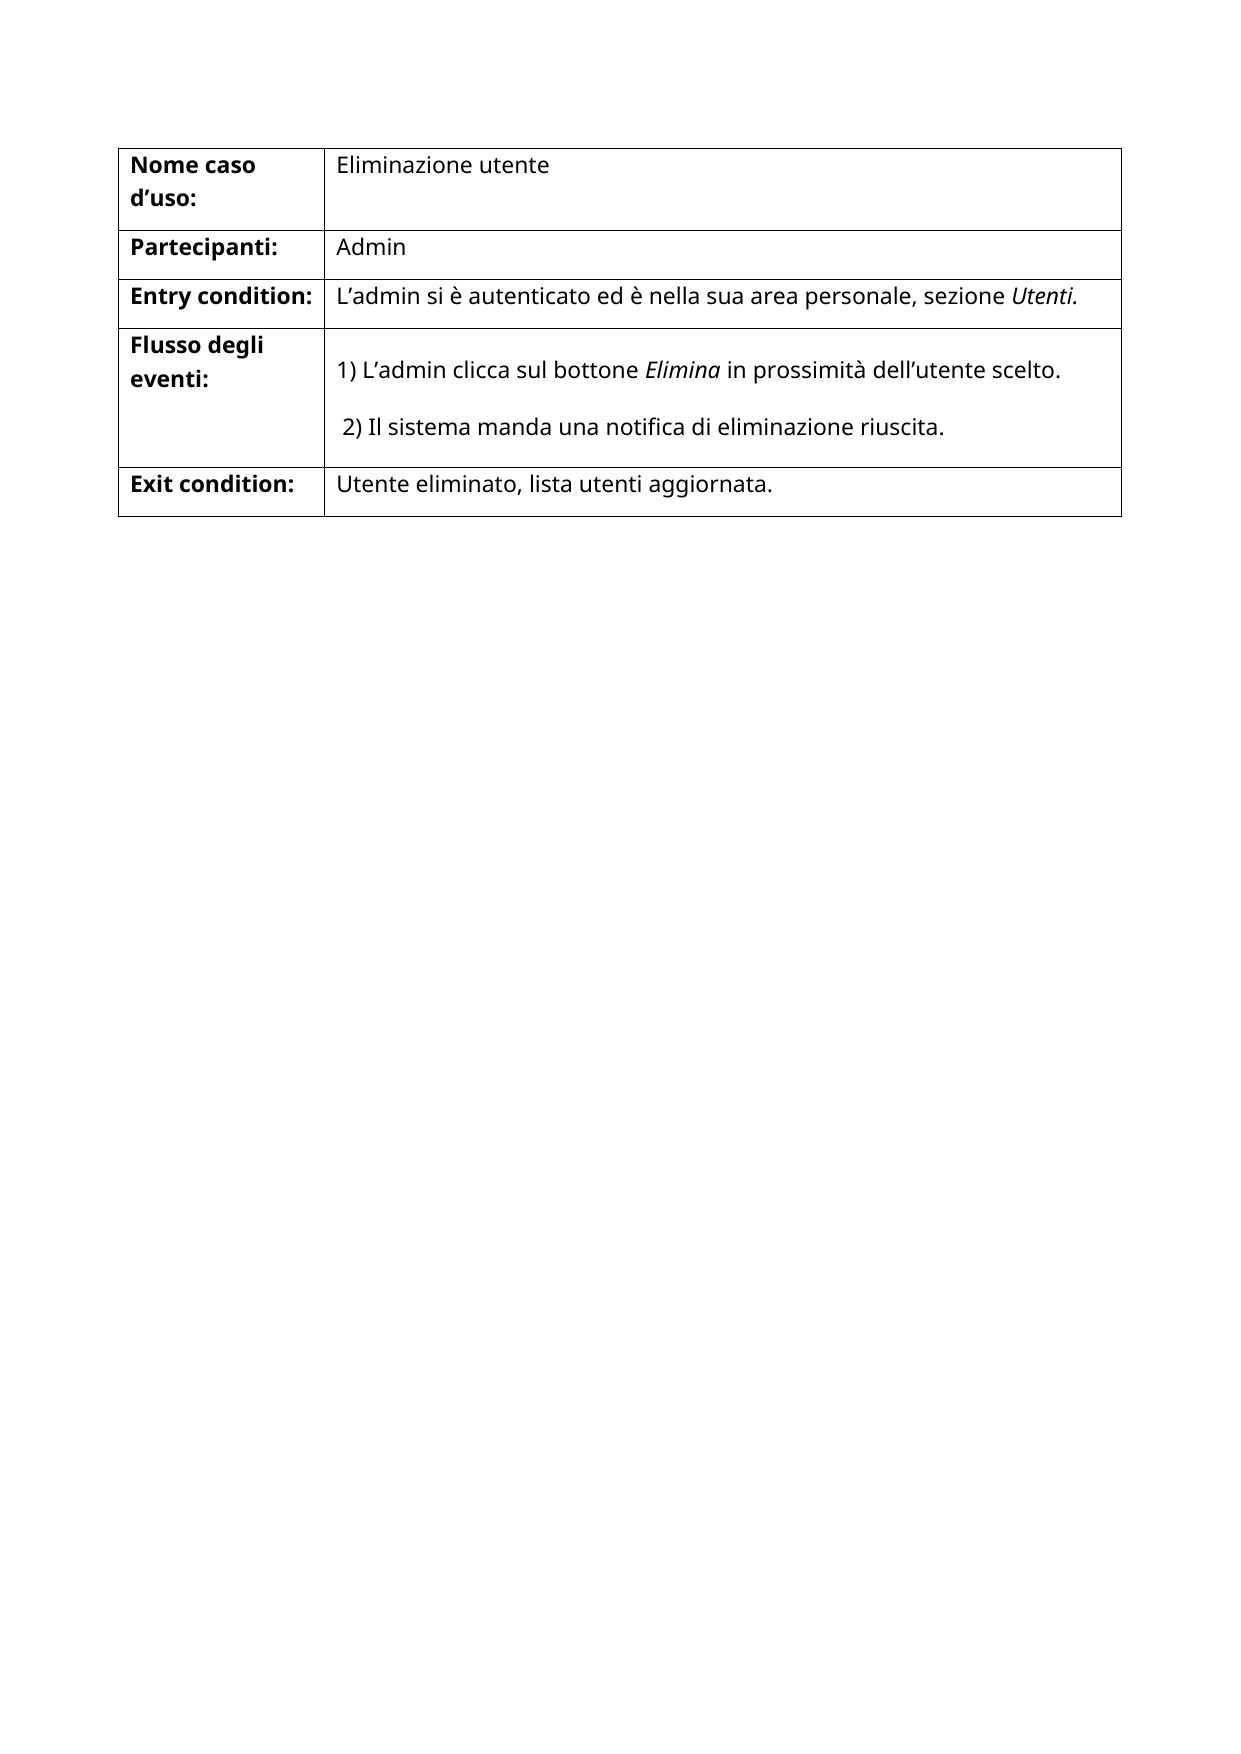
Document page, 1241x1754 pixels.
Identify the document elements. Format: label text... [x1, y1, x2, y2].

table_cell Nome caso d’uso: [119, 149, 324, 230]
table_cell Partecipanti: [119, 231, 324, 279]
table_cell Exit condition: [119, 468, 324, 516]
table_cell Utente eliminato, lista utenti aggiornata. [325, 468, 1121, 516]
table_cell 1) L’admin clicca sul bottone Elimina in prossimità dell’utente scelto. 2) Il sistema manda una notifica di eliminazione riuscita. [325, 329, 1121, 467]
table_cell Eliminazione utente [325, 149, 1121, 230]
table_cell Flusso degli eventi: [119, 329, 324, 467]
table_cell L’admin si è autenticato ed è nella sua area personale, sezione Utenti. [325, 280, 1121, 328]
table_cell Admin [325, 231, 1121, 279]
table_cell Entry condition: [119, 280, 324, 328]
